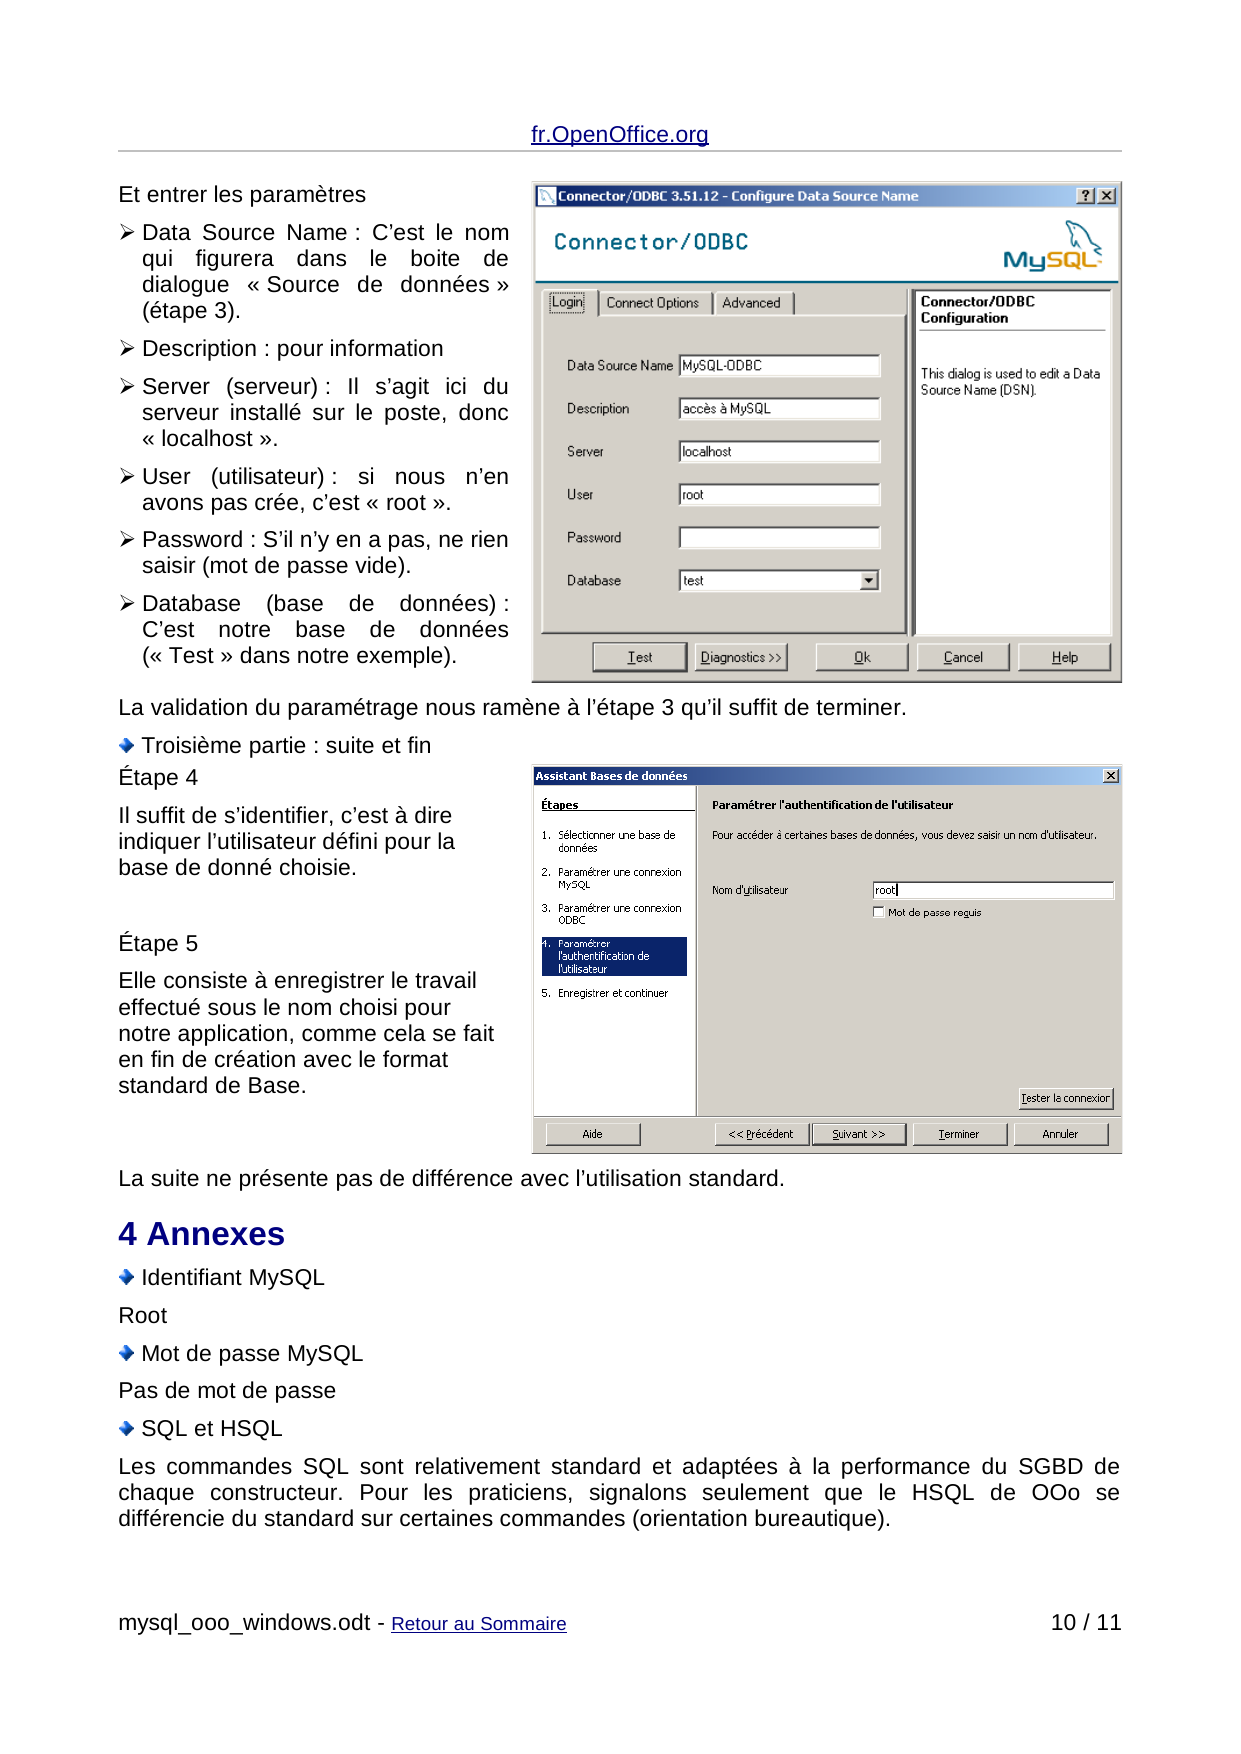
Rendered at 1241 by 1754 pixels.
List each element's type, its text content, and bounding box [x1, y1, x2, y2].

text Les commandes SQL sont relativement standard et adaptées à la performance du SGBD de chaque constructeur. Pour les praticiens, signalons seulement que le HSQL de OOo se différencie du standard sur certaines commandes (orientation bureautique). [118, 1453, 1122, 1532]
text Pas de mot de passe [118, 1378, 1122, 1404]
picture [531, 181, 1123, 683]
text Root [118, 1302, 1122, 1328]
list Troisième partie : suite et fin [118, 732, 1122, 758]
table_header [510, 182, 531, 683]
table_header [510, 765, 531, 1154]
picture [119, 1421, 134, 1436]
picture [119, 1269, 134, 1285]
list Identifiant MySQL [118, 1264, 1122, 1290]
picture [119, 738, 134, 753]
subtitle Annexes [118, 1215, 1122, 1253]
table_header Et entrer les paramètres Data Source Name : C’est le nom qui figurera dans le boite de dialogue « Source de données » (étape 3). Description : pour information Server (serveur) : Il s’agit ici du serveur installé sur le poste, donc « localhost ». User (utilisateur) : si nous n’en avons pas crée, c’est « root ». Password : S’il n’y en a pas, ne rien saisir (mot de passe vide). Database (base de données) : C’est notre base de données (« Test » dans notre exemple). [118, 182, 509, 683]
table_header Étape 4 Il suffit de s’identifier, c’est à dire indiquer l’utilisateur défini pour la base de donné choisie. Étape 5 Elle consiste à enregistrer le travail effectué sous le nom choisi pour notre application, comme cela se fait en fin de création avec le format standard de Base. [118, 765, 509, 1154]
picture [119, 1345, 134, 1361]
text La validation du paramétrage nous ramène à l’étape 3 qu’il suffit de terminer. [118, 695, 1122, 721]
list Mot de passe MySQL [118, 1340, 1122, 1366]
list SQL et HSQL [118, 1416, 1122, 1442]
text La suite ne présente pas de différence avec l’utilisation standard. [118, 1165, 1122, 1191]
picture [531, 764, 1123, 1154]
